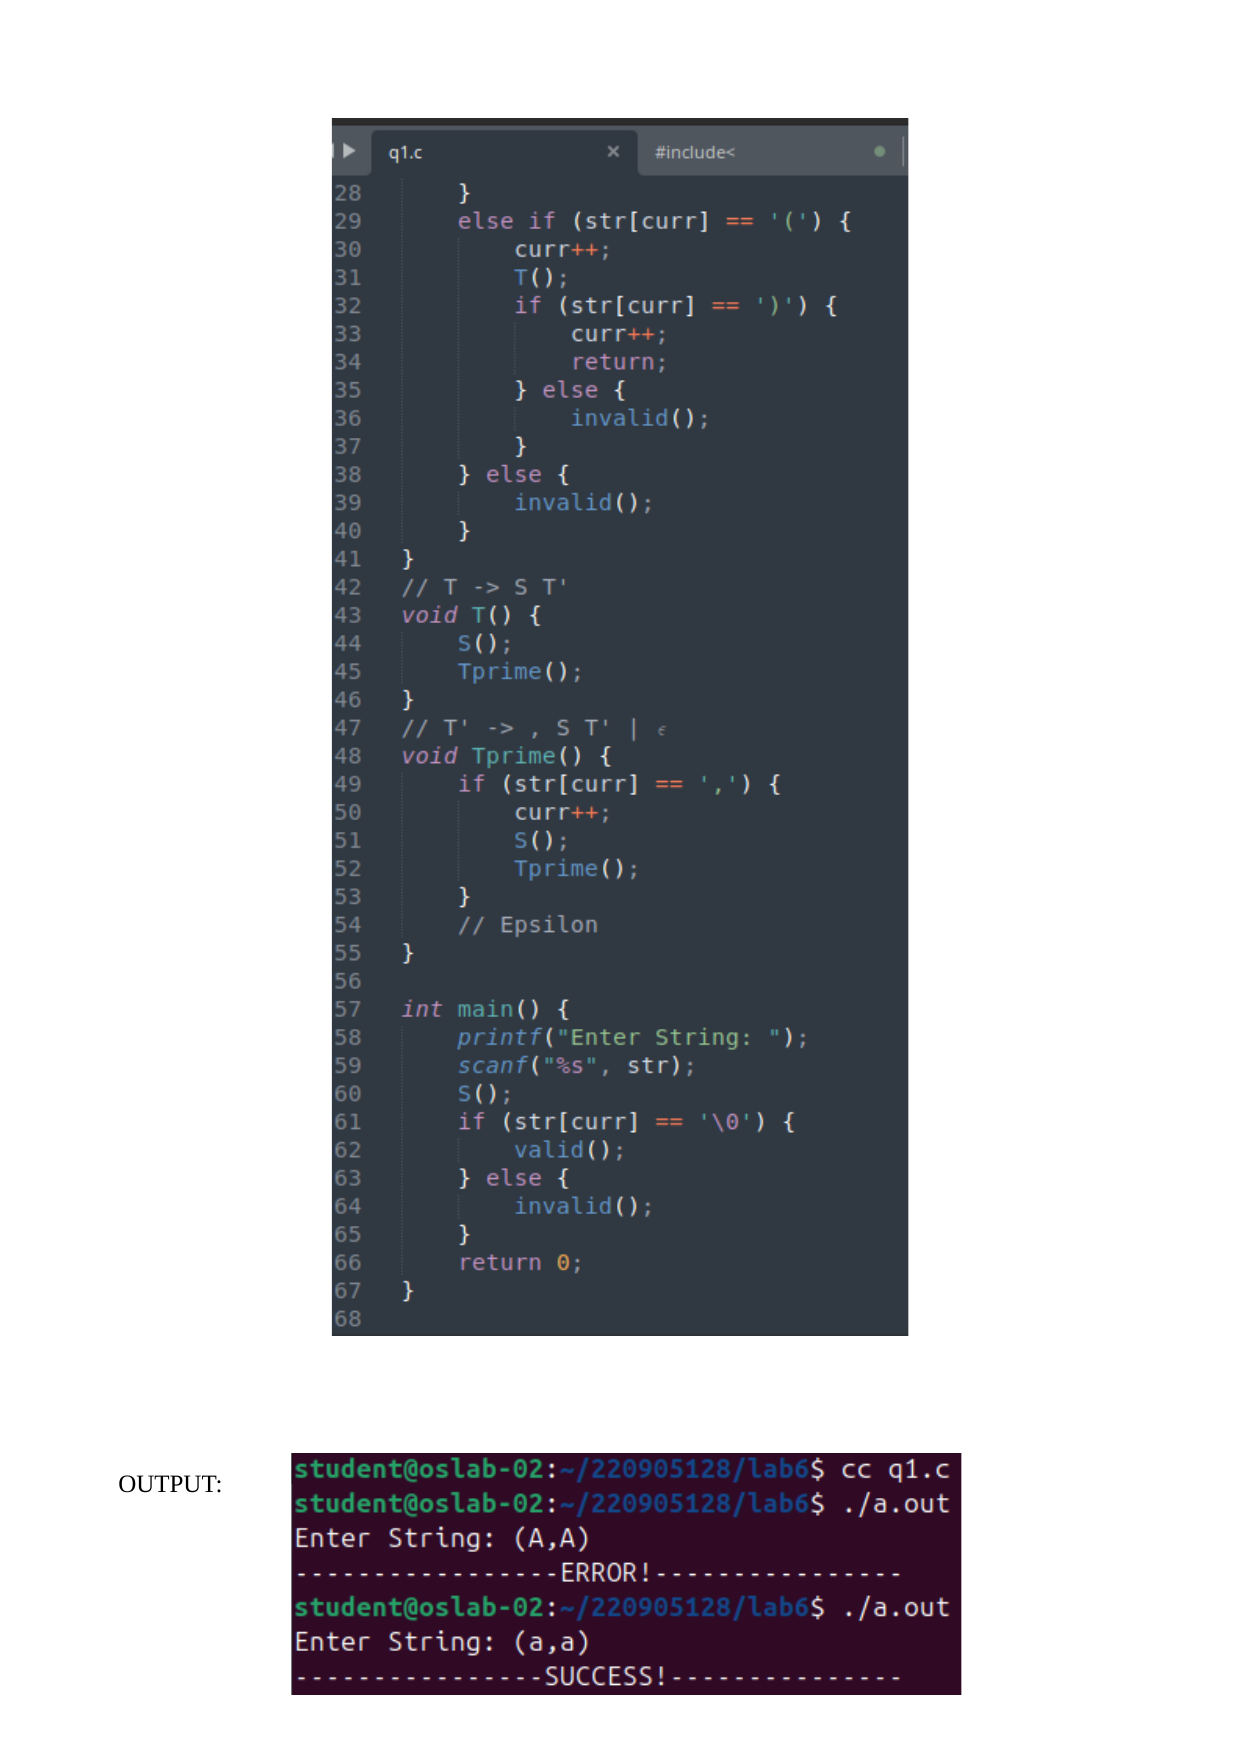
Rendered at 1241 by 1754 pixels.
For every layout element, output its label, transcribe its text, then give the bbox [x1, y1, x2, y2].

picture [331, 118, 909, 1336]
text [962, 1469, 1122, 1498]
text OUTPUT: [118, 1469, 291, 1498]
picture [291, 1453, 962, 1695]
